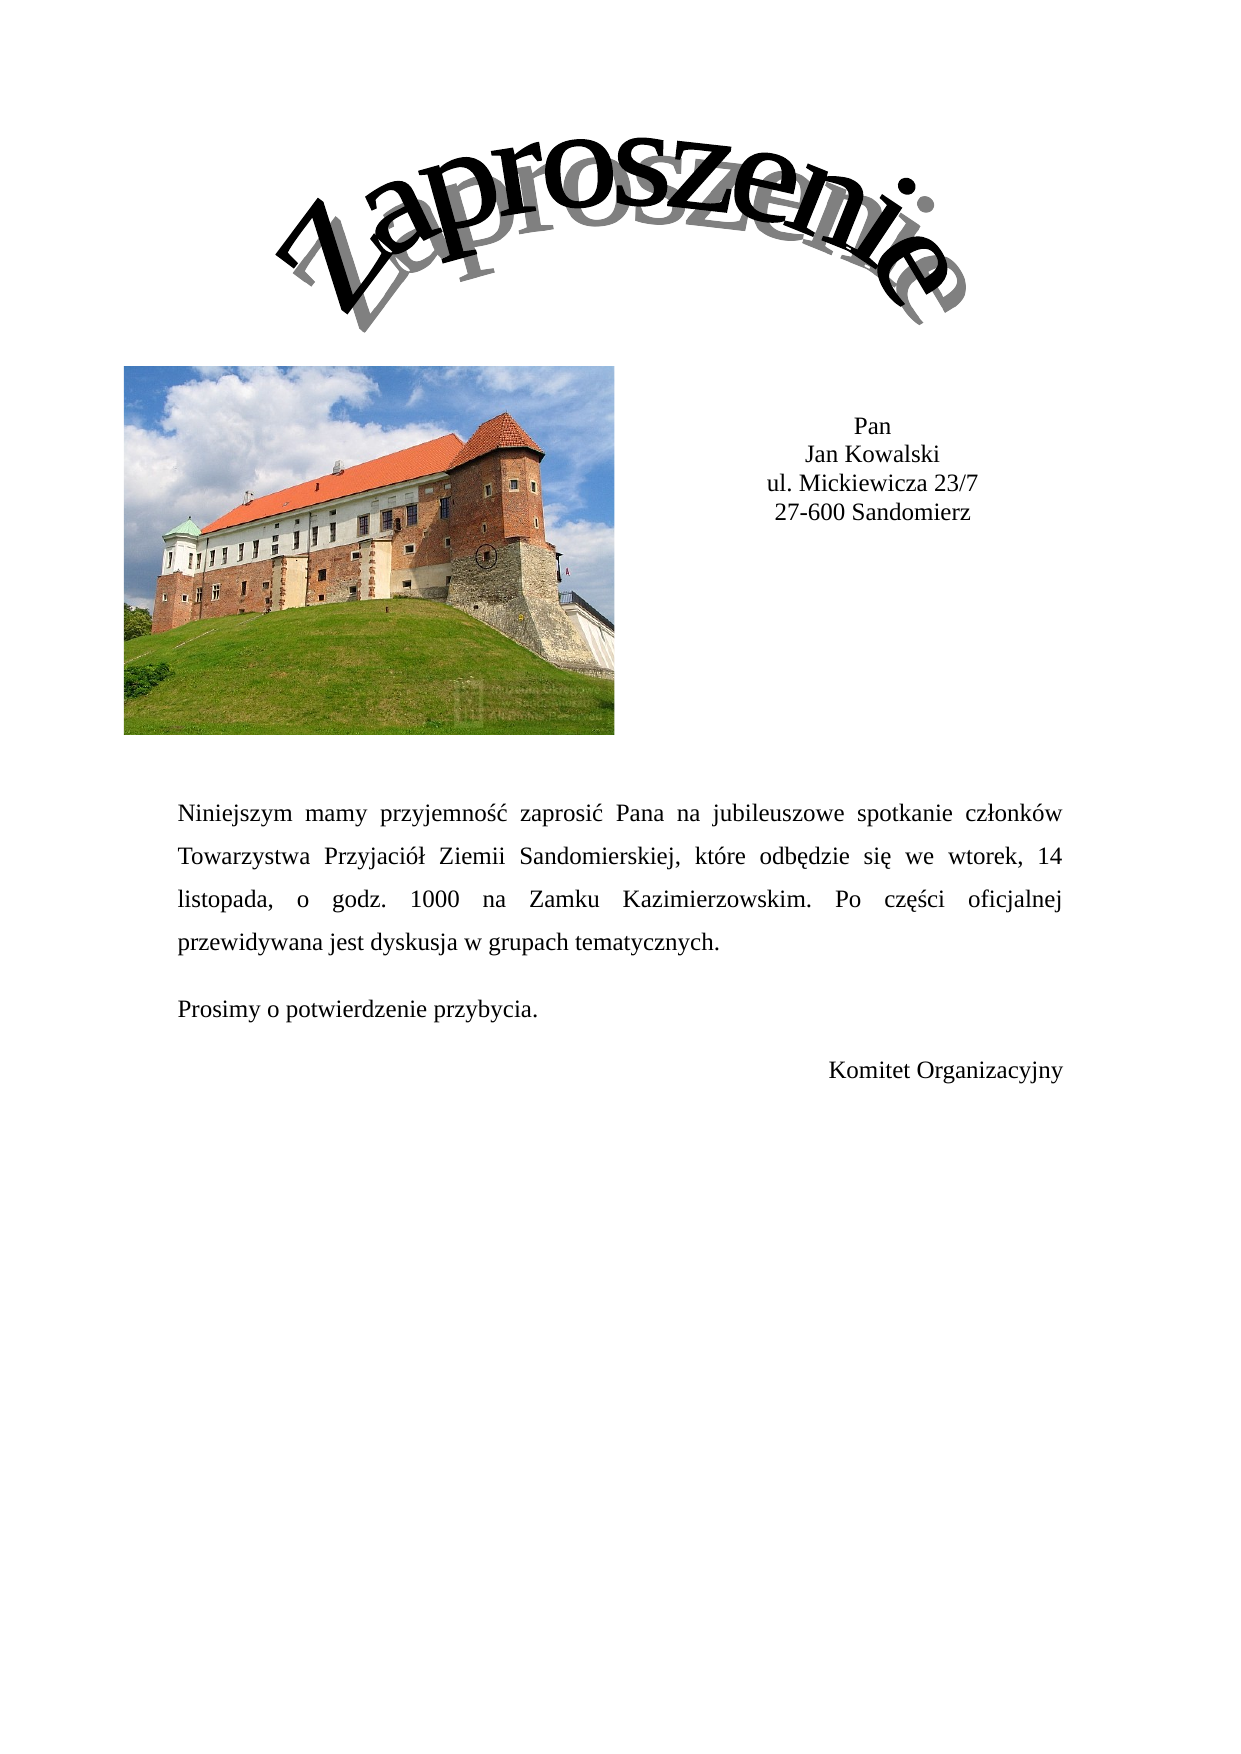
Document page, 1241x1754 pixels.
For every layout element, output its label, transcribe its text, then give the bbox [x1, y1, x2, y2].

text Komitet Organizacyjny [177, 1055, 1063, 1083]
text Pan [651, 411, 1093, 439]
table_header [620, 361, 1122, 769]
text Niniejszym mamy przyjemność zaprosić Pana na jubileuszowe spotkanie członków Towarzystwa Przyjaciół Ziemii Sandomierskiej, które odbędzie się we wtorek, 14 listopada, o godz. 1000 na Zamku Kazimierzowskim. Po części oficjalnej przewidywana jest dyskusja w grupach tematycznych. [177, 798, 1063, 956]
picture [123, 366, 615, 735]
table_header [118, 361, 620, 769]
text 27-600 Sandomierz [651, 497, 1093, 526]
text Jan Kowalski [651, 439, 1093, 468]
text Prosimy o potwierdzenie przybycia. [177, 994, 1063, 1023]
text ul. Mickiewicza 23/7 [651, 468, 1093, 497]
